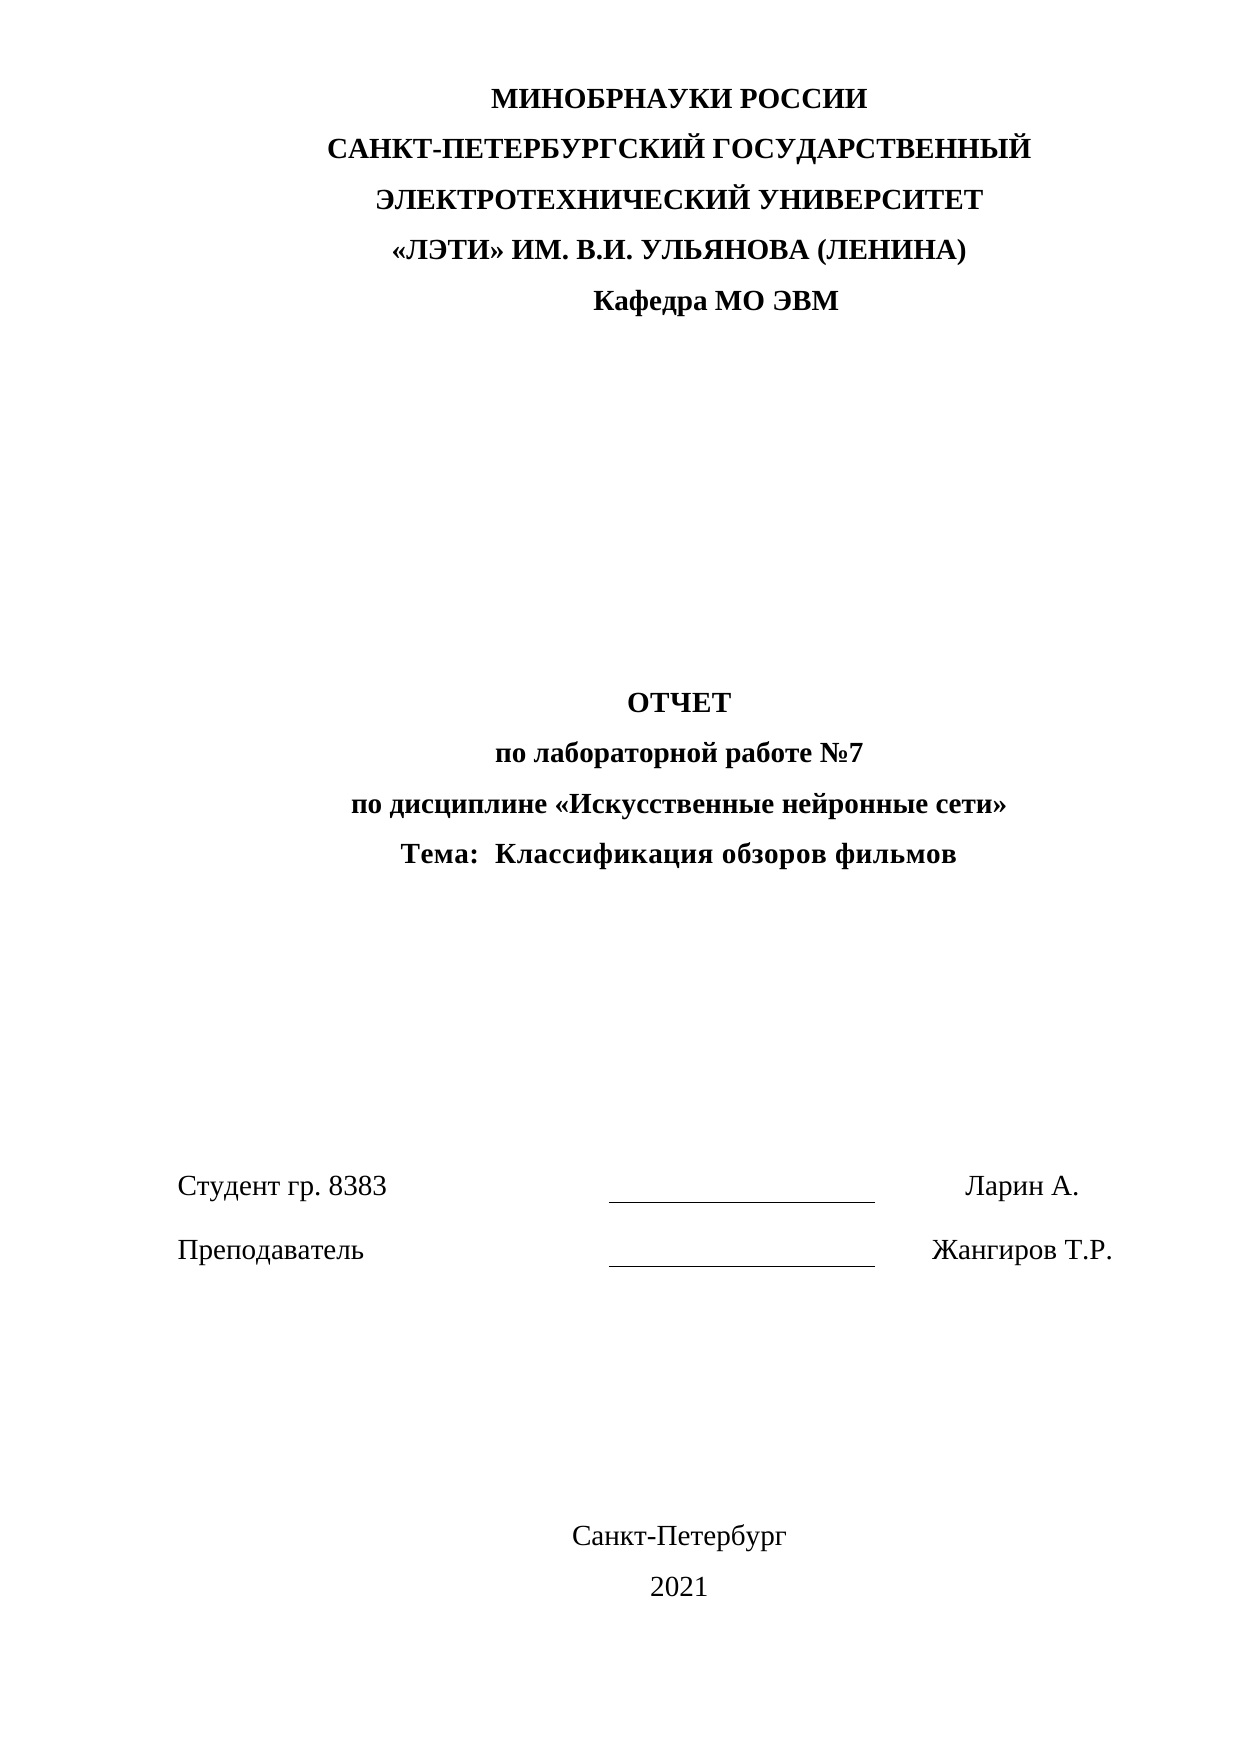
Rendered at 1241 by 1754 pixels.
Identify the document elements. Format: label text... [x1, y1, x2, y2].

table_cell Жангиров Т.Р. [875, 1202, 1170, 1266]
text Санкт-Петербургский государственный [177, 132, 1181, 165]
table_header [609, 1138, 875, 1202]
text МИНОБРНАУКИ РОССИИ [177, 81, 1181, 115]
text Кафедра МО ЭВМ [177, 283, 1181, 316]
text электротехнический университет [177, 182, 1181, 216]
text по лабораторной работе №7 [177, 735, 1181, 769]
text «ЛЭТИ» им. В.И. Ульянова (Ленина) [177, 232, 1181, 266]
text Тема: Классификация обзоров фильмов [177, 836, 1181, 869]
text 2021 [177, 1569, 1181, 1602]
table_header Студент гр. 8383 [166, 1138, 609, 1202]
table_header Ларин А. [875, 1138, 1170, 1202]
text отчет [177, 685, 1181, 719]
text Санкт-Петербург [177, 1518, 1181, 1552]
table_cell Преподаватель [166, 1202, 609, 1266]
table_cell [609, 1203, 875, 1266]
text по дисциплине «Искусственные нейронные сети» [177, 786, 1181, 819]
